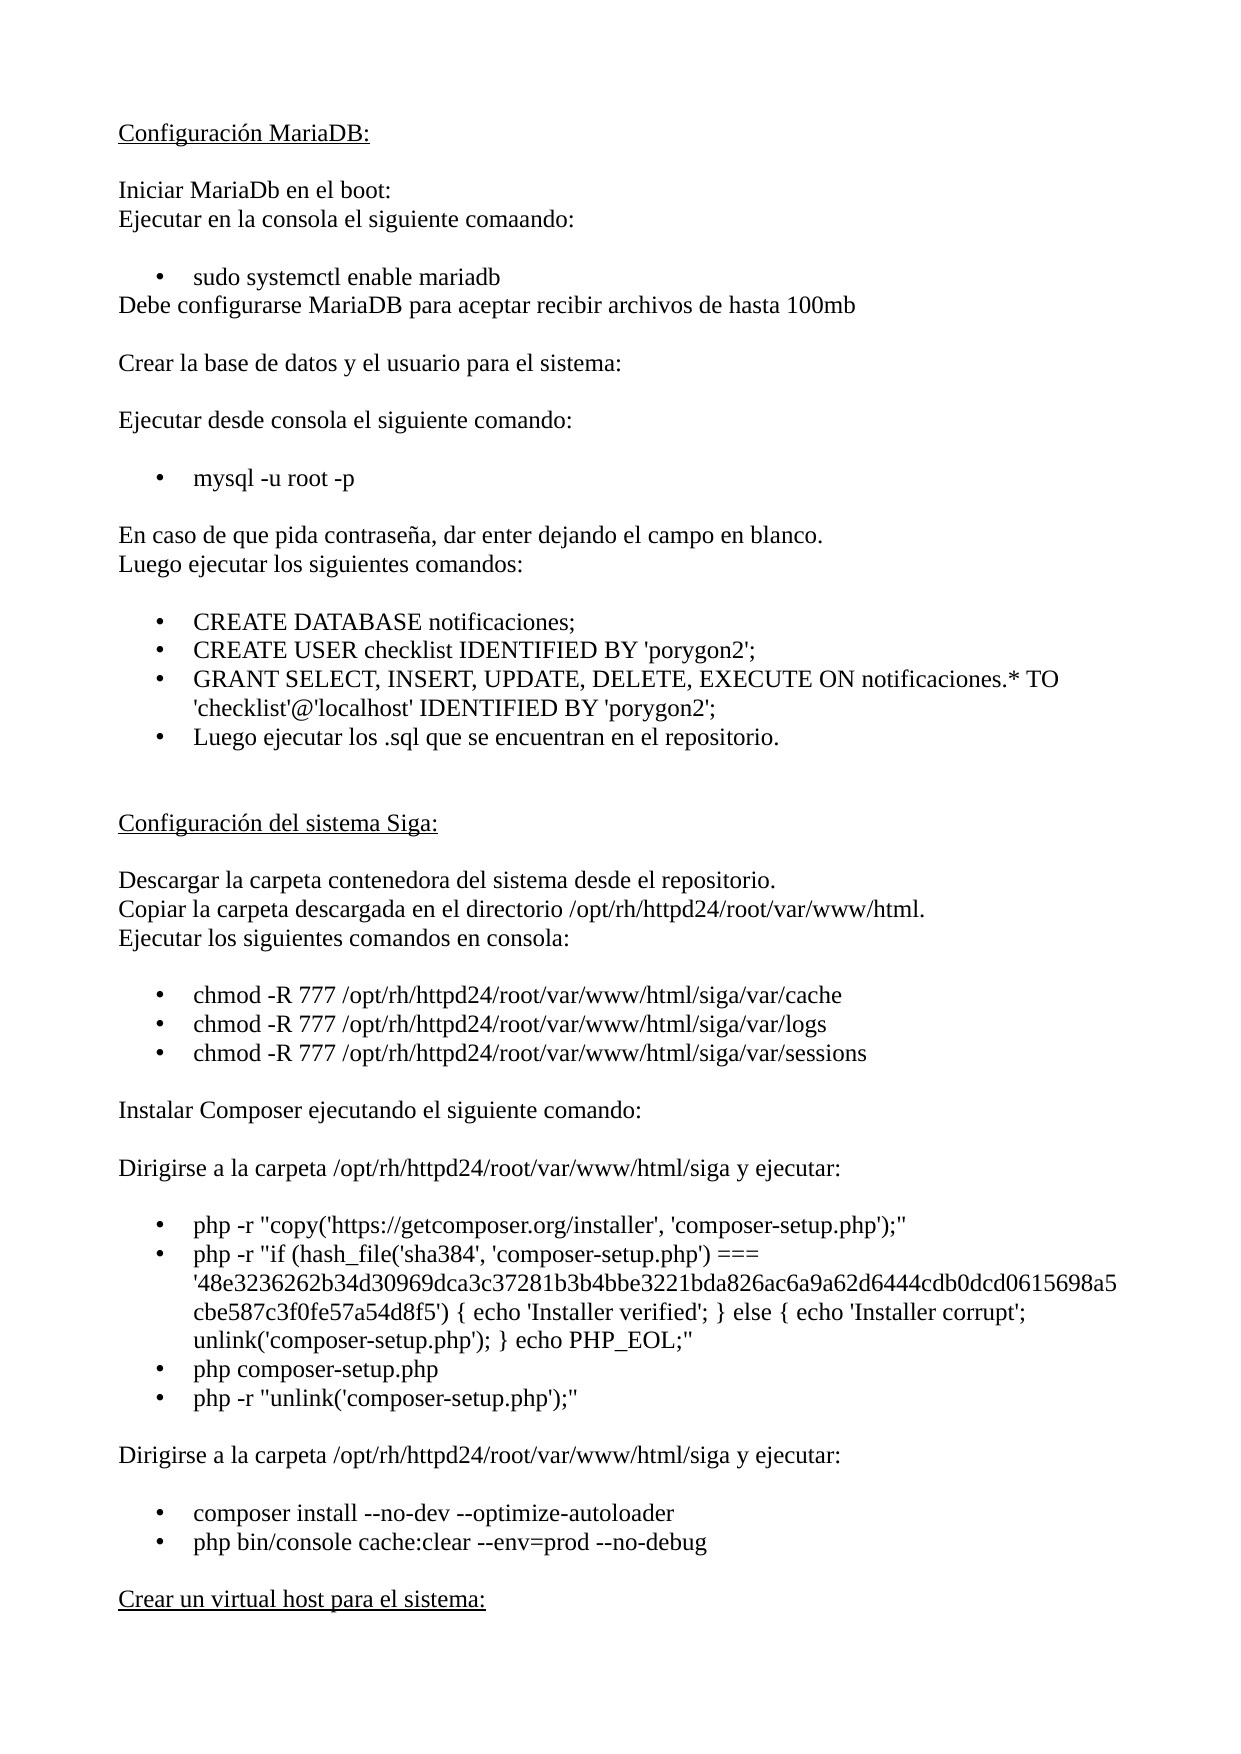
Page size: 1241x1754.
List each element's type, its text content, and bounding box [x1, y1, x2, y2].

list CREATE USER checklist IDENTIFIED BY 'porygon2'; [156, 636, 1122, 664]
list Luego ejecutar los .sql que se encuentran en el repositorio. [156, 722, 1122, 751]
text Crear un virtual host para el sistema: [118, 1584, 1122, 1613]
list chmod -R 777 /opt/rh/httpd24/root/var/www/html/siga/var/sessions [156, 1038, 1122, 1067]
text Ejecutar en la consola el siguiente comaando: [118, 204, 1122, 233]
text Configuración MariaDB: [118, 118, 1122, 147]
text En caso de que pida contraseña, dar enter dejando el campo en blanco. [118, 521, 1122, 549]
list php -r "unlink('composer-setup.php');" [156, 1383, 1122, 1412]
text Ejecutar desde consola el siguiente comando: [118, 406, 1122, 434]
text Descargar la carpeta contenedora del sistema desde el repositorio. [118, 866, 1122, 894]
list php -r "if (hash_file('sha384', 'composer-setup.php') === '48e3236262b34d30969dca3c37281b3b4bbe3221bda826ac6a9a62d6444cdb0dcd0615698a5cbe587c3f0fe57a54d8f5') { echo 'Installer verified'; } else { echo 'Installer corrupt'; unlink('composer-setup.php'); } echo PHP_EOL;" [156, 1239, 1122, 1354]
text Iniciar MariaDb en el boot: [118, 176, 1122, 204]
text Debe configurarse MariaDB para aceptar recibir archivos de hasta 100mb [118, 291, 1122, 319]
text Ejecutar los siguientes comandos en consola: [118, 923, 1122, 952]
list sudo systemctl enable mariadb [156, 262, 1122, 291]
text Instalar Composer ejecutando el siguiente comando: [118, 1096, 1122, 1124]
list php composer-setup.php [156, 1354, 1122, 1383]
text Crear la base de datos y el usuario para el sistema: [118, 348, 1122, 377]
list php -r "copy('https://getcomposer.org/installer', 'composer-setup.php');" [156, 1211, 1122, 1239]
list mysql -u root -p [156, 463, 1122, 492]
text Configuración del sistema Siga: [118, 808, 1122, 837]
list php bin/console cache:clear --env=prod --no-debug [156, 1527, 1122, 1556]
text Dirigirse a la carpeta /opt/rh/httpd24/root/var/www/html/siga y ejecutar: [118, 1441, 1122, 1469]
text Dirigirse a la carpeta /opt/rh/httpd24/root/var/www/html/siga y ejecutar: [118, 1153, 1122, 1182]
text Luego ejecutar los siguientes comandos: [118, 549, 1122, 578]
list composer install --no-dev --optimize-autoloader [156, 1498, 1122, 1527]
list chmod -R 777 /opt/rh/httpd24/root/var/www/html/siga/var/logs [156, 1009, 1122, 1038]
text Copiar la carpeta descargada en el directorio /opt/rh/httpd24/root/var/www/html. [118, 894, 1122, 923]
list CREATE DATABASE notificaciones; [156, 607, 1122, 636]
list GRANT SELECT, INSERT, UPDATE, DELETE, EXECUTE ON notificaciones.* TO 'checklist'@'localhost' IDENTIFIED BY 'porygon2'; [156, 664, 1122, 722]
list chmod -R 777 /opt/rh/httpd24/root/var/www/html/siga/var/cache [156, 981, 1122, 1009]
